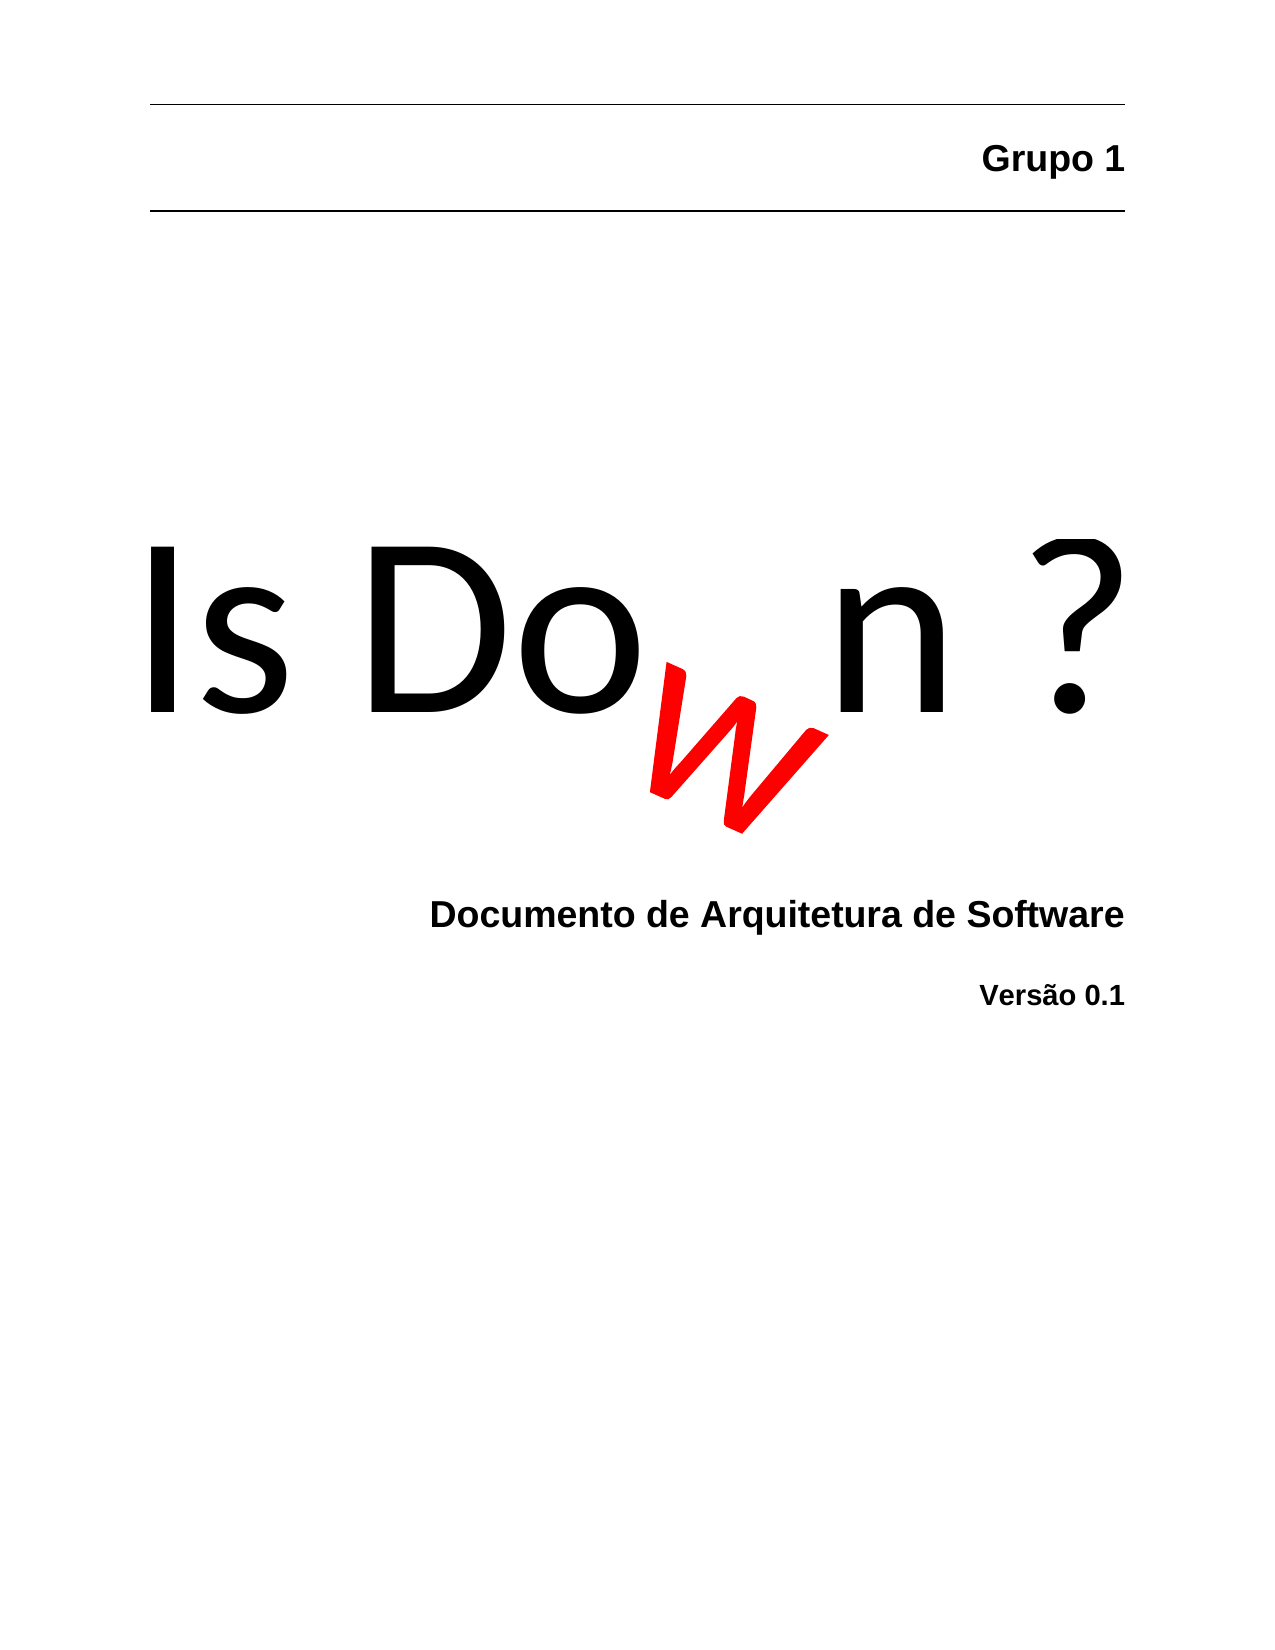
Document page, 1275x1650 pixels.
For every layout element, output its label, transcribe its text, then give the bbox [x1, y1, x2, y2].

subtitle Versão 0.1 [150, 978, 1125, 1012]
subtitle Documento de Arquitetura de Software [150, 892, 1125, 935]
